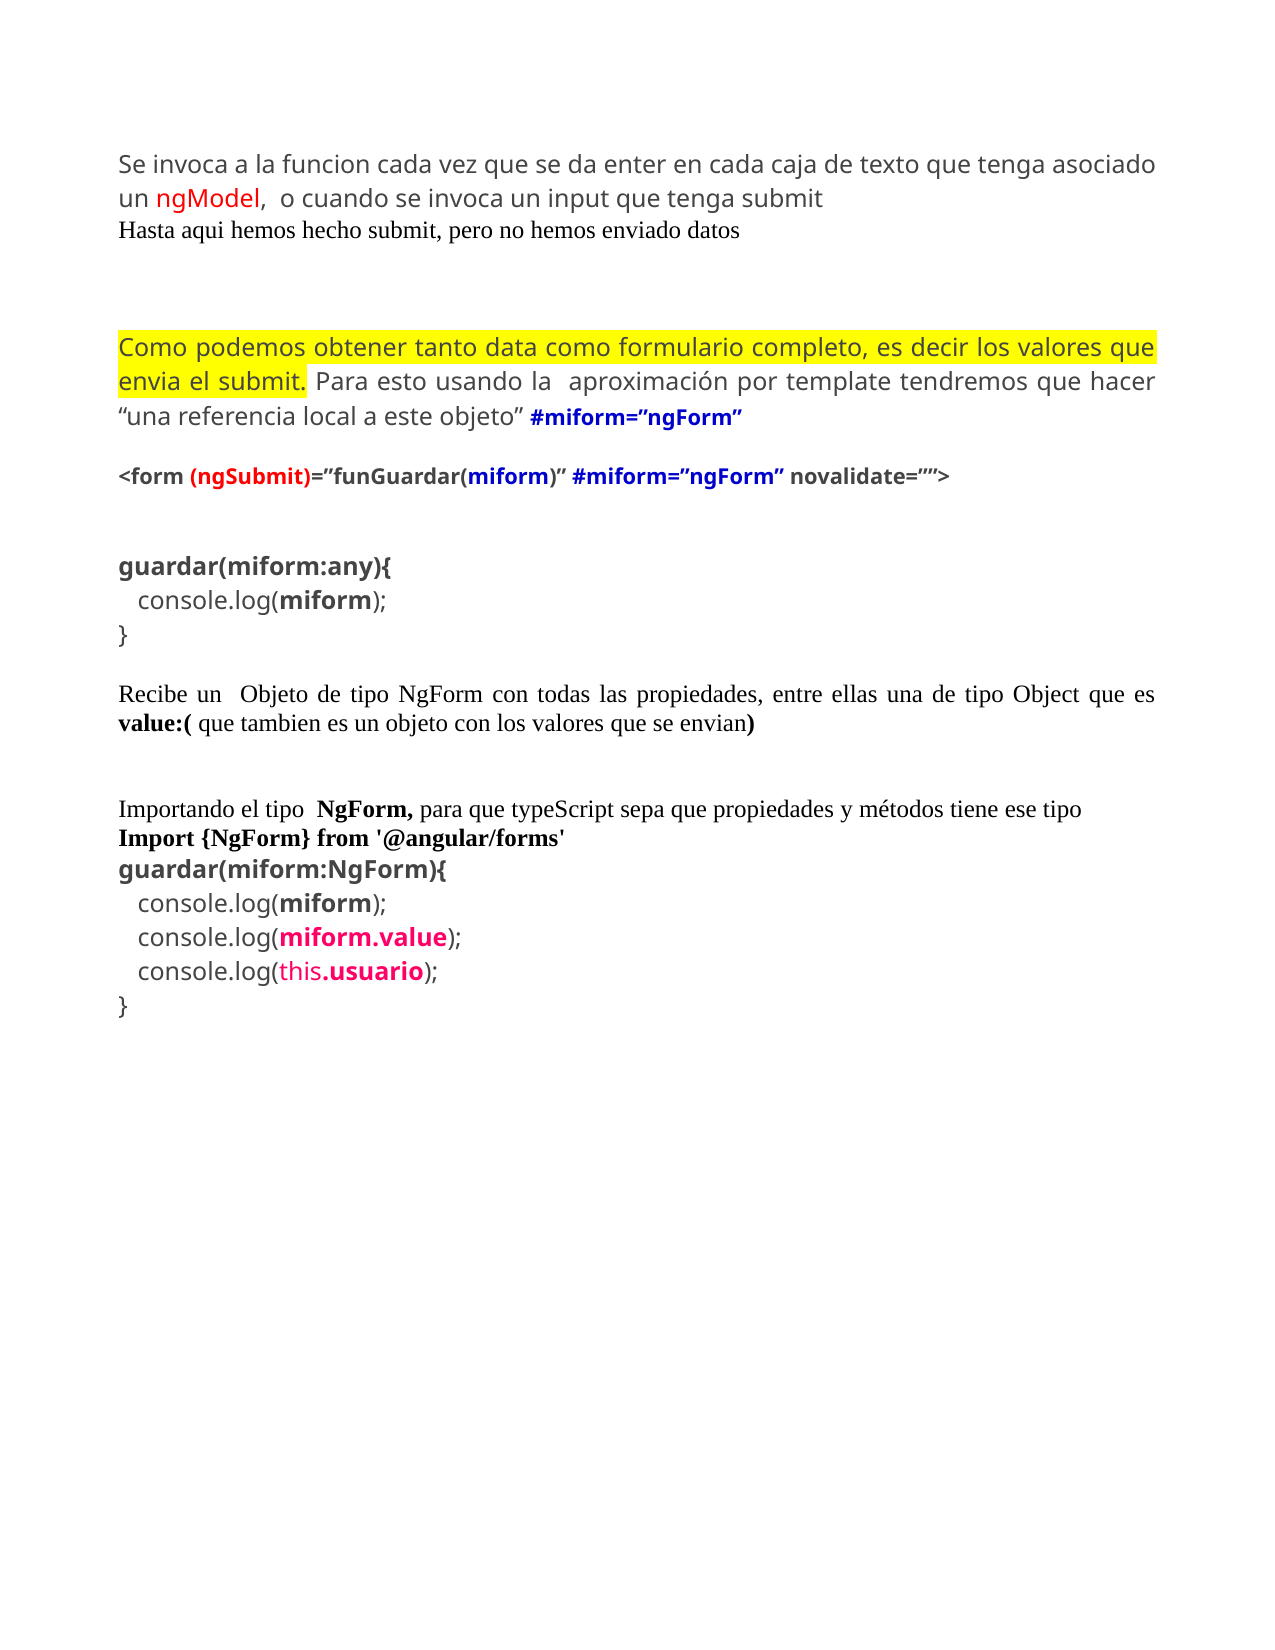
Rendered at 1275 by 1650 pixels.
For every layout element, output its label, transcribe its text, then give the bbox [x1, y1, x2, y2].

text console.log(miform); [118, 582, 1157, 616]
text } [118, 616, 1157, 650]
text guardar(miform:any){ [118, 548, 1157, 582]
text Como podemos obtener tanto data como formulario completo, es decir los valores que envia el submit. Para esto usando la aproximación por template tendremos que hacer “una referencia local a este objeto” #miform=”ngForm” [118, 330, 1157, 432]
text Recibe un Objeto de tipo NgForm con todas las propiedades, entre ellas una de tipo Object que es value:( que tambien es un objeto con los valores que se envian) [118, 679, 1157, 737]
text console.log(miform); [118, 886, 1157, 920]
text Import {NgForm} from '@angular/forms' [118, 823, 1157, 852]
text } [118, 988, 1157, 1022]
text guardar(miform:NgForm){ [118, 852, 1157, 886]
text <form (ngSubmit)=”funGuardar(miform)” #miform=”ngForm” novalidate=””> [118, 461, 1157, 491]
text console.log(miform.value); [118, 920, 1157, 954]
text Se invoca a la funcion cada vez que se da enter en cada caja de texto que tenga asociado un ngModel, o cuando se invoca un input que tenga submit [118, 147, 1157, 215]
text Importando el tipo NgForm, para que typeScript sepa que propiedades y métodos tiene ese tipo [118, 794, 1157, 823]
text console.log(this.usuario); [118, 954, 1157, 988]
text Hasta aqui hemos hecho submit, pero no hemos enviado datos [118, 215, 1157, 244]
